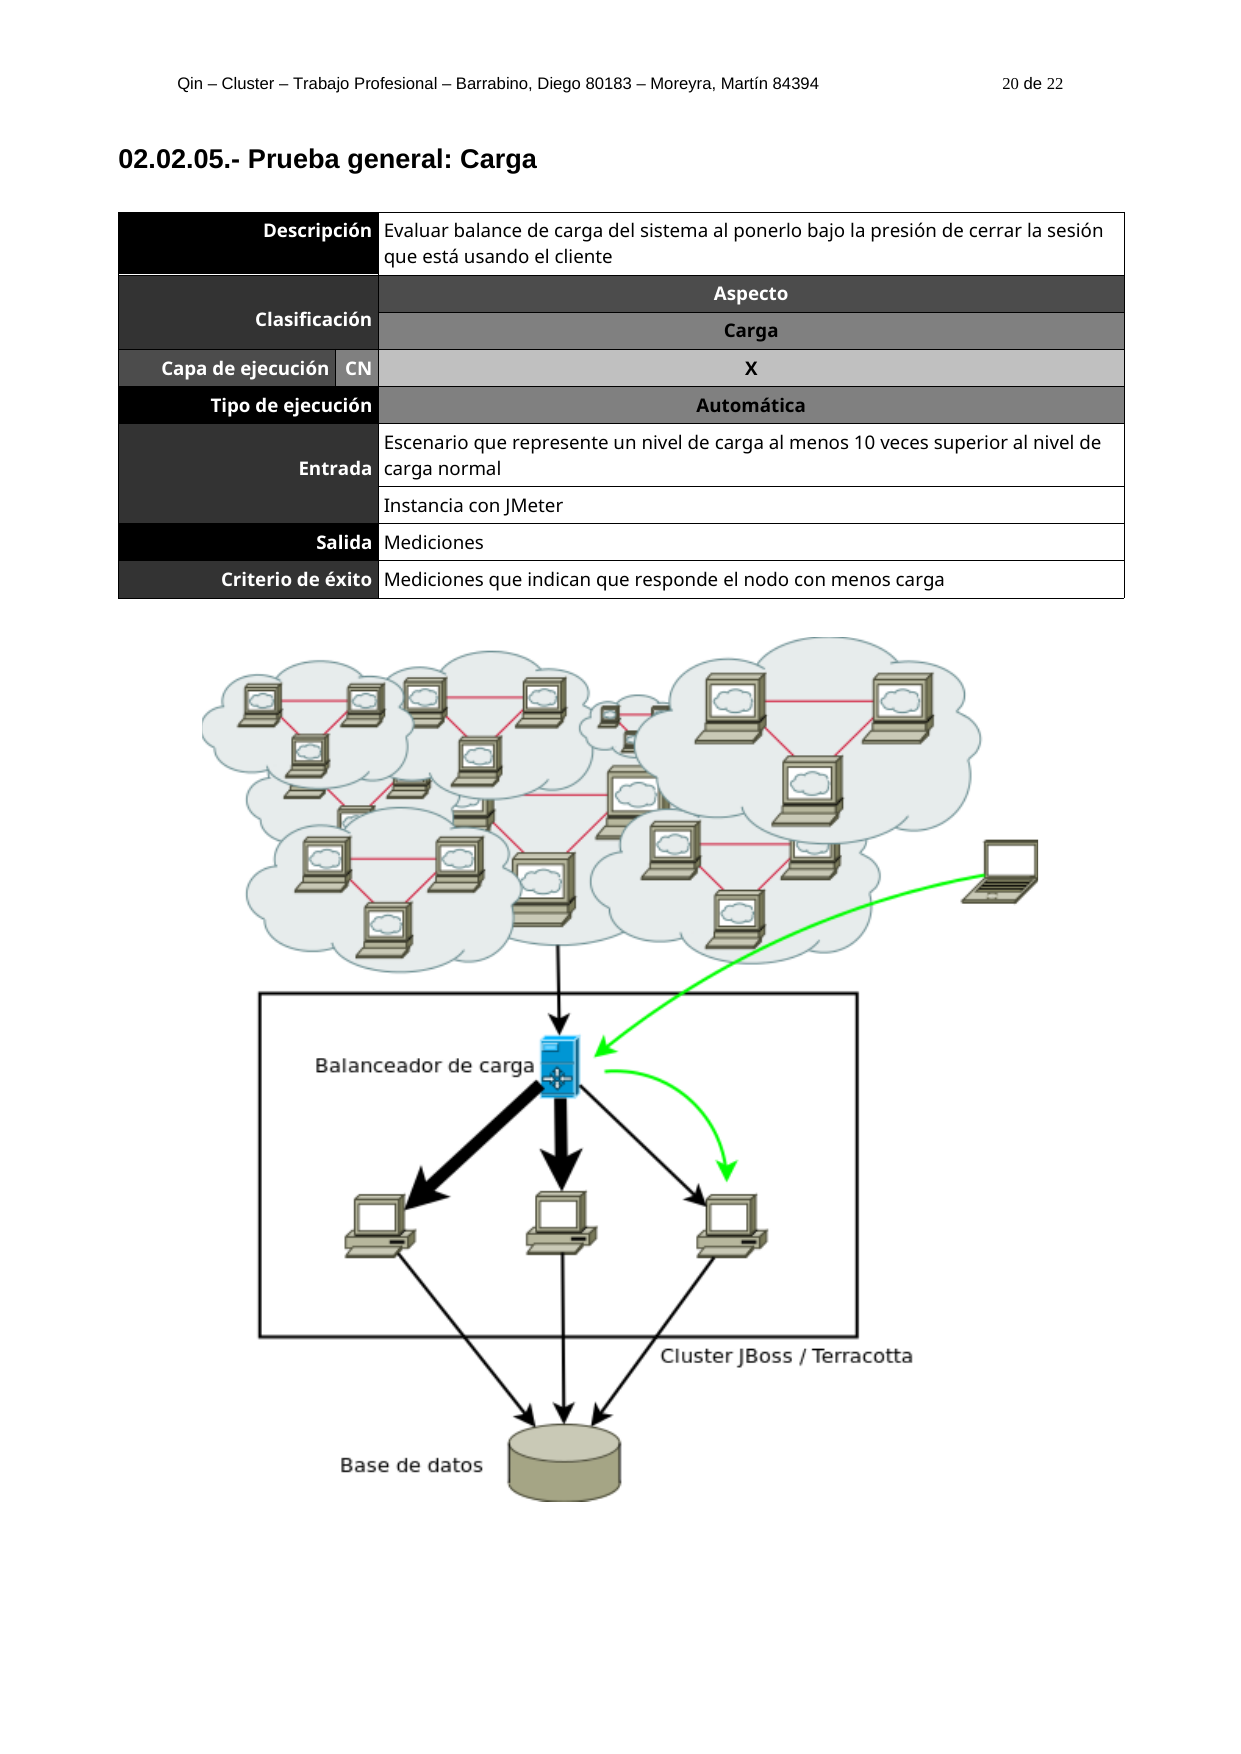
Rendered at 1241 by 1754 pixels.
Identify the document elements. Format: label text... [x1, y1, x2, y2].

table_cell Clasificación [119, 276, 378, 349]
table_header Descripción [119, 213, 378, 274]
table_cell Instancia con JMeter [379, 487, 1124, 523]
table_cell Criterio de éxito [119, 561, 378, 598]
table_cell Capa de ejecución [119, 350, 335, 386]
subtitle 02.02.05.- Prueba general: Carga [118, 143, 1122, 174]
table_cell Tipo de ejecución [119, 387, 378, 423]
table_cell Mediciones [379, 524, 1124, 560]
table_header Evaluar balance de carga del sistema al ponerlo bajo la presión de cerrar la sesión que está usando el cliente [379, 213, 1124, 274]
table_cell Entrada [119, 424, 378, 523]
table_cell Carga [379, 313, 1124, 349]
table_cell Escenario que represente un nivel de carga al menos 10 veces superior al nivel de carga normal [379, 424, 1124, 486]
table_cell Automática [379, 387, 1124, 423]
table_cell Aspecto [379, 276, 1124, 312]
table_cell Mediciones que indican que responde el nodo con menos carga [379, 561, 1124, 598]
table_cell Salida [119, 524, 378, 560]
table_cell CN [336, 350, 378, 386]
table_cell X [379, 350, 1124, 386]
picture [202, 637, 1039, 1502]
